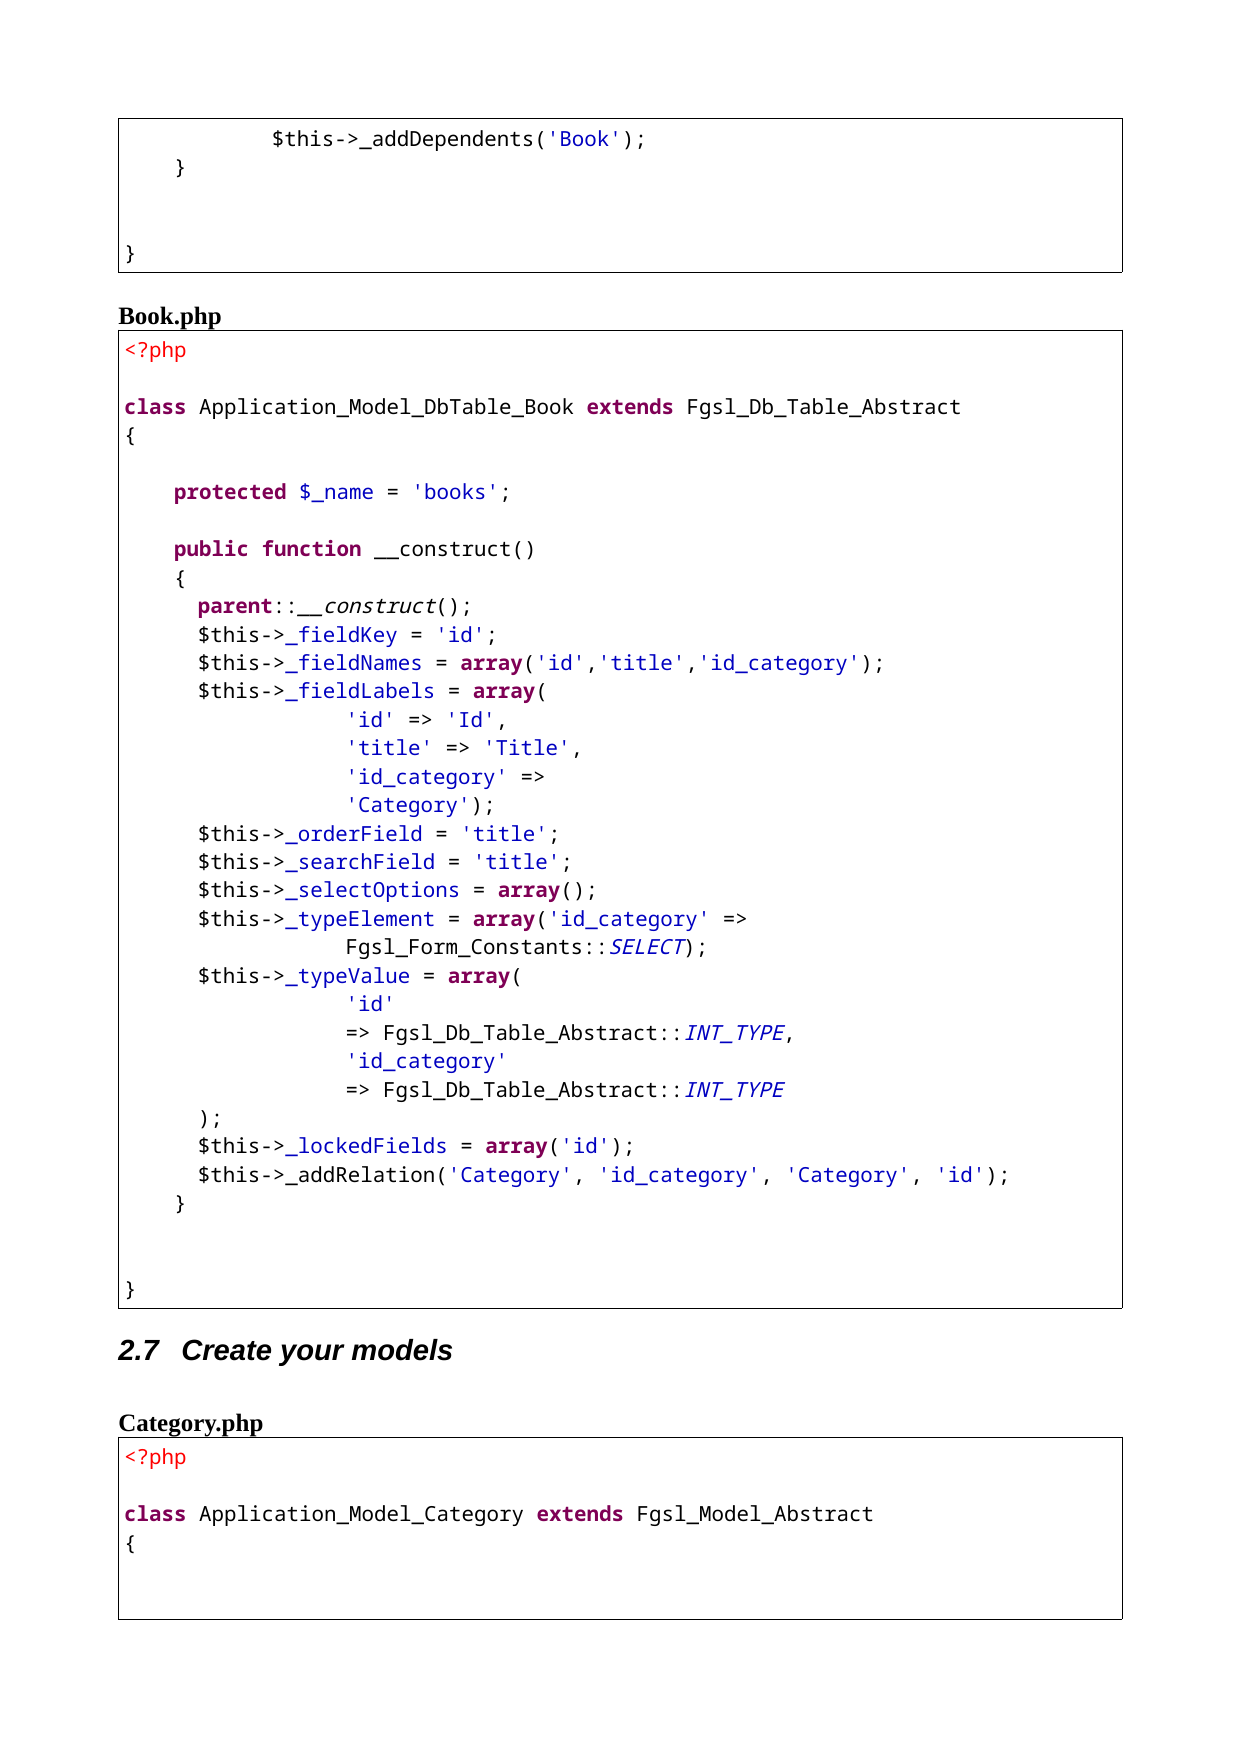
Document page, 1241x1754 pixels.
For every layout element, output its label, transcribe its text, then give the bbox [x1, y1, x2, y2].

text Book.php [118, 301, 1122, 329]
table_header $this->_addDependents('Book'); } } [119, 119, 1122, 272]
table_header <?php class Application_Model_DbTable_Book extends Fgsl_Db_Table_Abstract { protected $_name = 'books'; public function __construct() { parent::__construct(); $this->_fieldKey = 'id'; $this->_fieldNames = array('id','title','id_category'); $this->_fieldLabels = array( 'id' => 'Id', 'title' => 'Title', 'id_category' => 'Category'); $this->_orderField = 'title'; $this->_searchField = 'title'; $this->_selectOptions = array(); $this->_typeElement = array('id_category' => Fgsl_Form_Constants::SELECT); $this->_typeValue = array( 'id' => Fgsl_Db_Table_Abstract::INT_TYPE, 'id_category' => Fgsl_Db_Table_Abstract::INT_TYPE ); $this->_lockedFields = array('id'); $this->_addRelation('Category', 'id_category', 'Category', 'id'); } } [119, 331, 1122, 1308]
text Category.php [118, 1408, 1122, 1437]
table_header <?php class Application_Model_Category extends Fgsl_Model_Abstract { [119, 1438, 1122, 1619]
subtitle Create your models [118, 1333, 1122, 1367]
